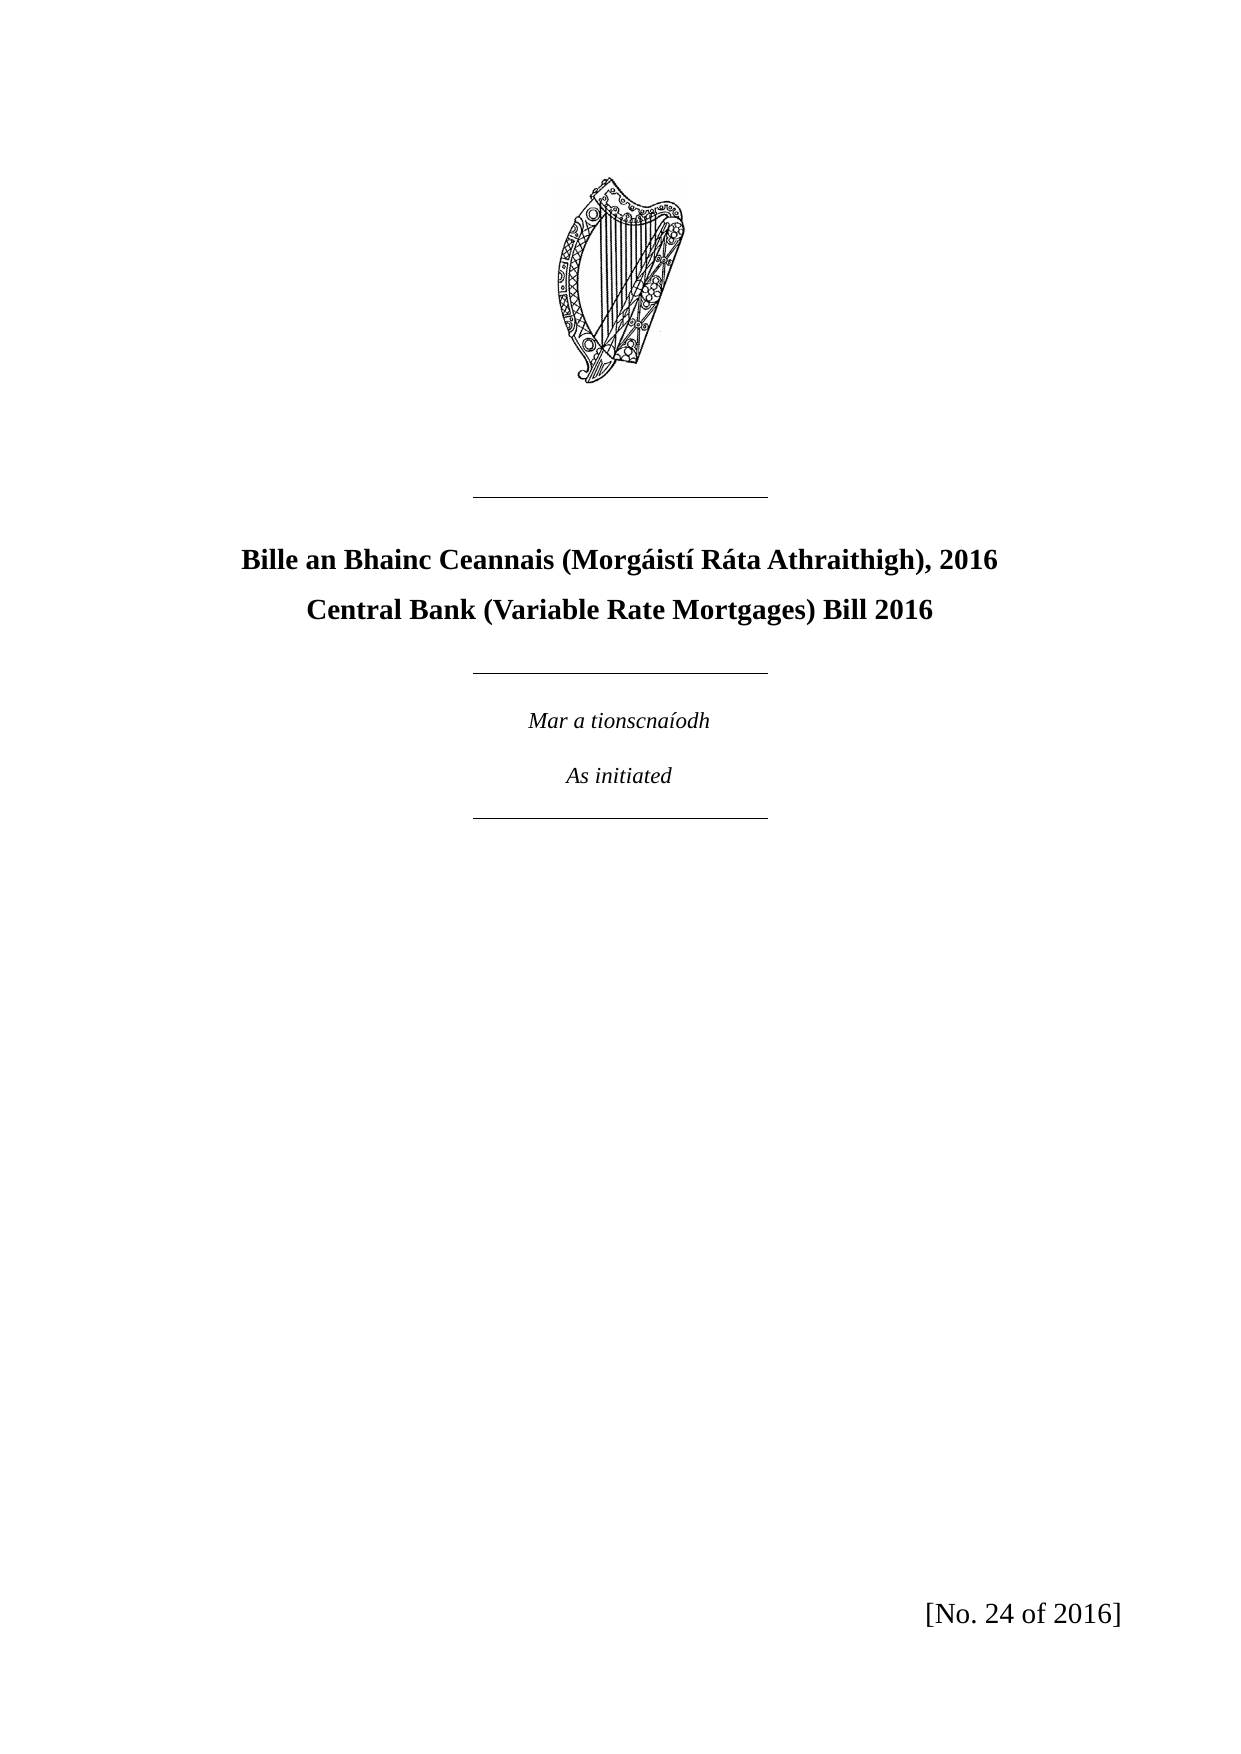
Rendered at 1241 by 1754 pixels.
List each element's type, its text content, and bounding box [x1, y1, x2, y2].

text As initiated [118, 763, 1122, 789]
title Central Bank (Variable Rate Mortgages) Bill 2016 [118, 594, 1122, 626]
text Mar a tionscnaíodh [118, 708, 1122, 734]
title Bille an Bhainc Ceannais (Morgáistí Ráta Athraithigh), 2016 [118, 544, 1122, 576]
picture [220, 169, 1021, 391]
